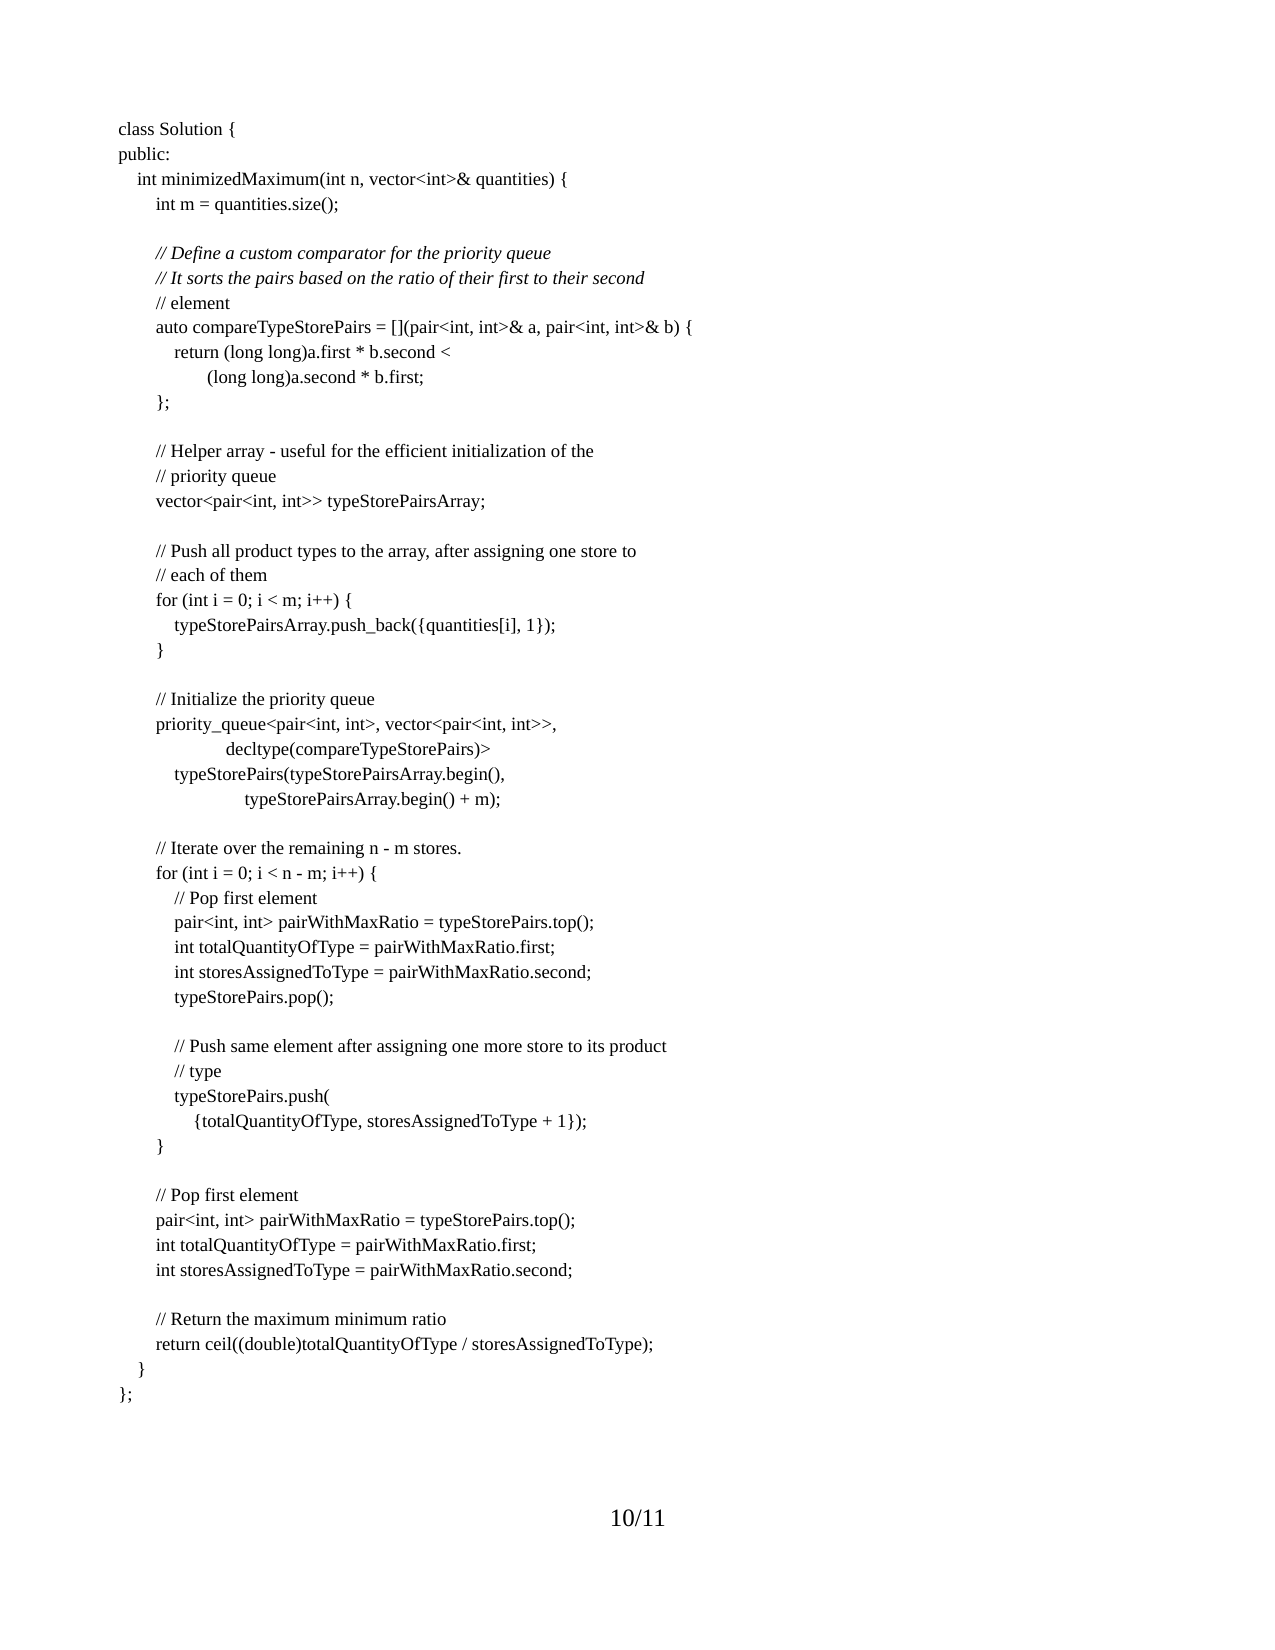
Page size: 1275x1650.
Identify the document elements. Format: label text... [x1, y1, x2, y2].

text int m = quantities.size(); [118, 192, 1157, 214]
text // Push same element after assigning one more store to its product [118, 1035, 1157, 1057]
text // Return the maximum minimum ratio [118, 1308, 1157, 1330]
text }; [118, 1382, 1157, 1404]
text {totalQuantityOfType, storesAssignedToType + 1}); [118, 1110, 1157, 1131]
text pair<int, int> pairWithMaxRatio = typeStorePairs.top(); [118, 911, 1157, 933]
text decltype(compareTypeStorePairs)> [118, 738, 1157, 759]
text class Solution { [118, 118, 1157, 140]
text // Initialize the priority queue [118, 688, 1157, 710]
text auto compareTypeStorePairs = [](pair<int, int>& a, pair<int, int>& b) { [118, 316, 1157, 338]
text return (long long)a.first * b.second < [118, 341, 1157, 363]
text // Push all product types to the array, after assigning one store to [118, 539, 1157, 561]
text return ceil((double)totalQuantityOfType / storesAssignedToType); [118, 1333, 1157, 1354]
text int storesAssignedToType = pairWithMaxRatio.second; [118, 1258, 1157, 1280]
text int totalQuantityOfType = pairWithMaxRatio.first; [118, 936, 1157, 958]
text pair<int, int> pairWithMaxRatio = typeStorePairs.top(); [118, 1209, 1157, 1231]
text } [118, 639, 1157, 660]
text public: [118, 143, 1157, 164]
text } [118, 1134, 1157, 1156]
text priority_queue<pair<int, int>, vector<pair<int, int>>, [118, 713, 1157, 735]
text // priority queue [118, 465, 1157, 487]
text // Define a custom comparator for the priority queue [118, 242, 1157, 264]
text // Helper array - useful for the efficient initialization of the [118, 440, 1157, 462]
text } [118, 1358, 1157, 1379]
text // type [118, 1060, 1157, 1082]
text typeStorePairs(typeStorePairsArray.begin(), [118, 763, 1157, 784]
text // It sorts the pairs based on the ratio of their first to their second [118, 267, 1157, 288]
text // Iterate over the remaining n - m stores. [118, 837, 1157, 859]
text }; [118, 391, 1157, 412]
text // Pop first element [118, 1184, 1157, 1206]
text int storesAssignedToType = pairWithMaxRatio.second; [118, 961, 1157, 983]
text typeStorePairsArray.push_back({quantities[i], 1}); [118, 614, 1157, 636]
text int totalQuantityOfType = pairWithMaxRatio.first; [118, 1234, 1157, 1255]
text typeStorePairs.push( [118, 1085, 1157, 1107]
text typeStorePairsArray.begin() + m); [118, 787, 1157, 809]
text vector<pair<int, int>> typeStorePairsArray; [118, 490, 1157, 512]
text // each of them [118, 564, 1157, 586]
text for (int i = 0; i < m; i++) { [118, 589, 1157, 611]
text for (int i = 0; i < n - m; i++) { [118, 862, 1157, 883]
text // element [118, 292, 1157, 313]
text typeStorePairs.pop(); [118, 986, 1157, 1007]
text // Pop first element [118, 887, 1157, 908]
text (long long)a.second * b.first; [118, 366, 1157, 388]
text int minimizedMaximum(int n, vector<int>& quantities) { [118, 168, 1157, 189]
